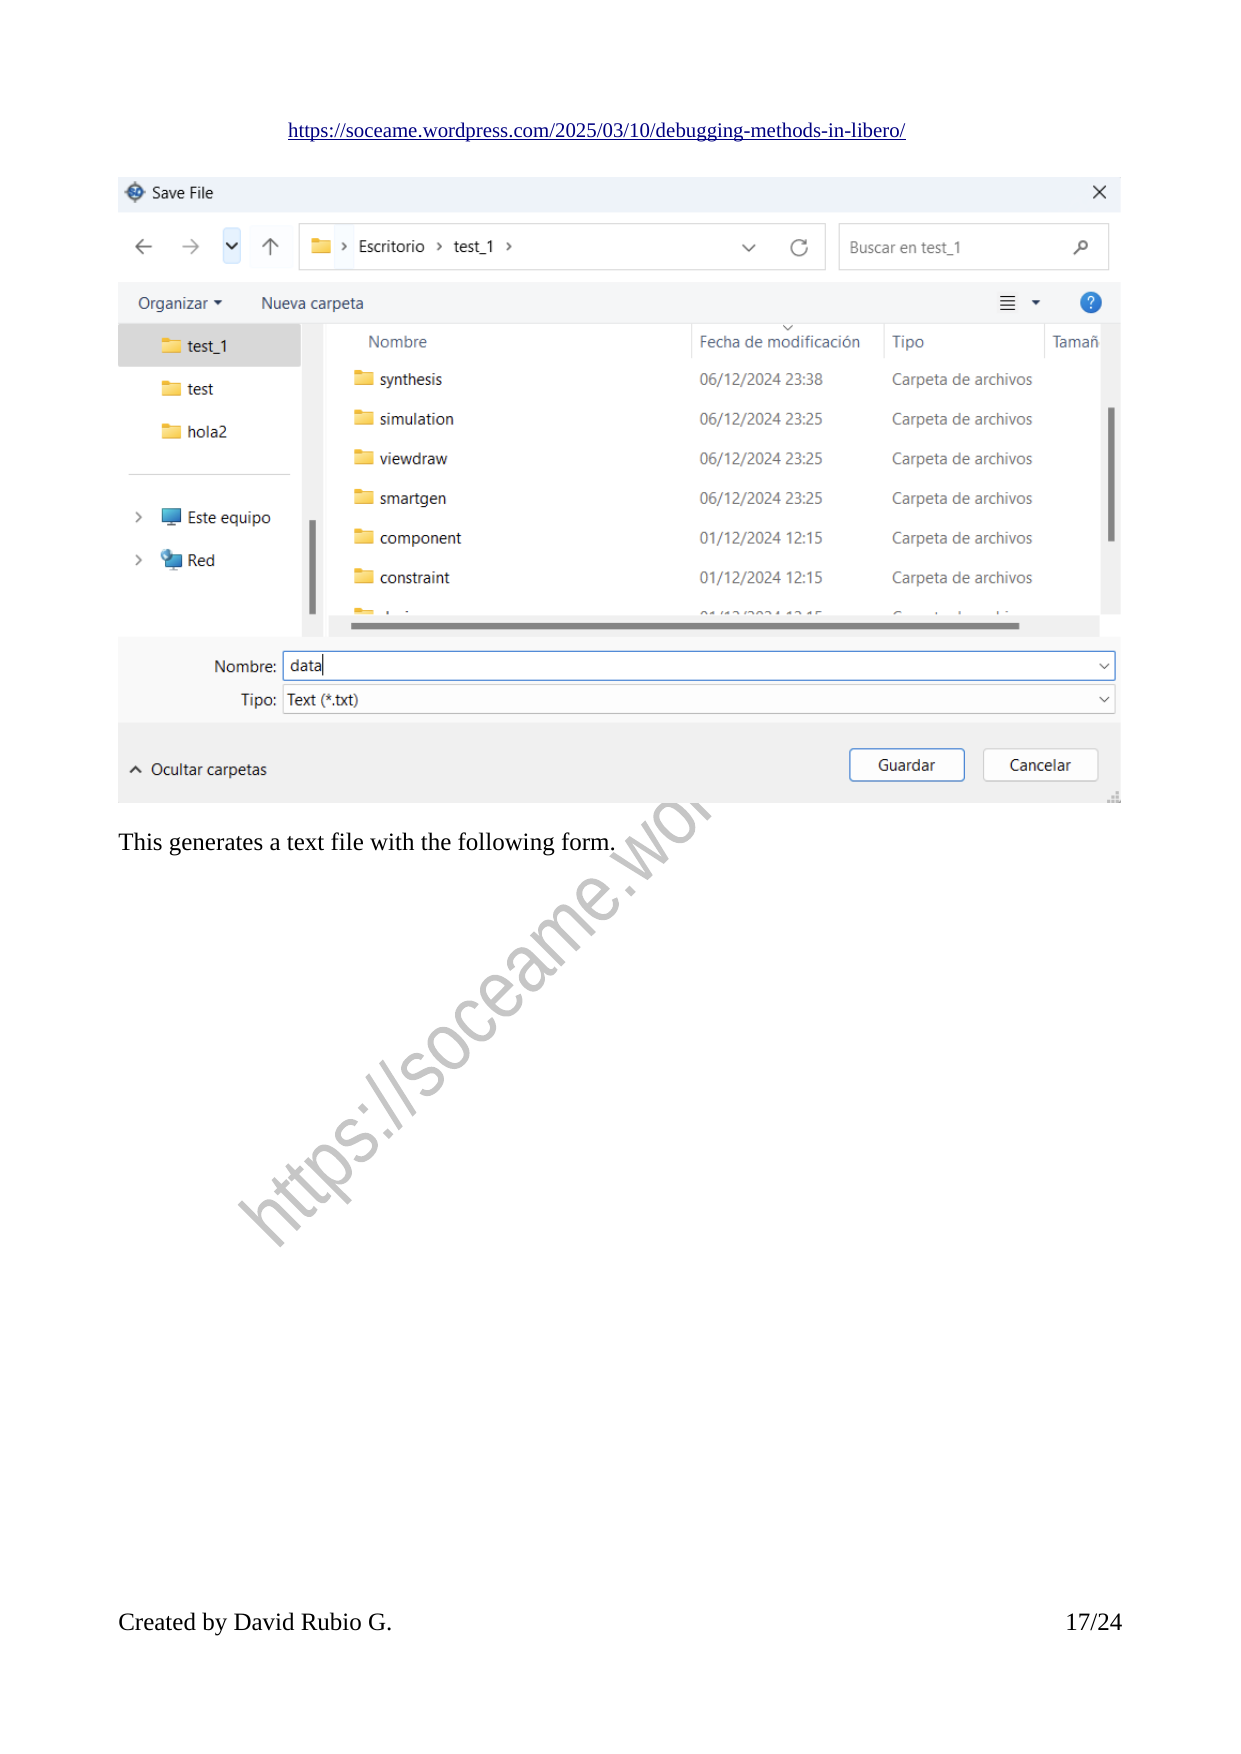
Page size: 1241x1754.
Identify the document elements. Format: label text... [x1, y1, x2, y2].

text [650, 827, 1122, 855]
picture [118, 177, 1121, 803]
text This generates a text file with the following form. [118, 827, 659, 855]
